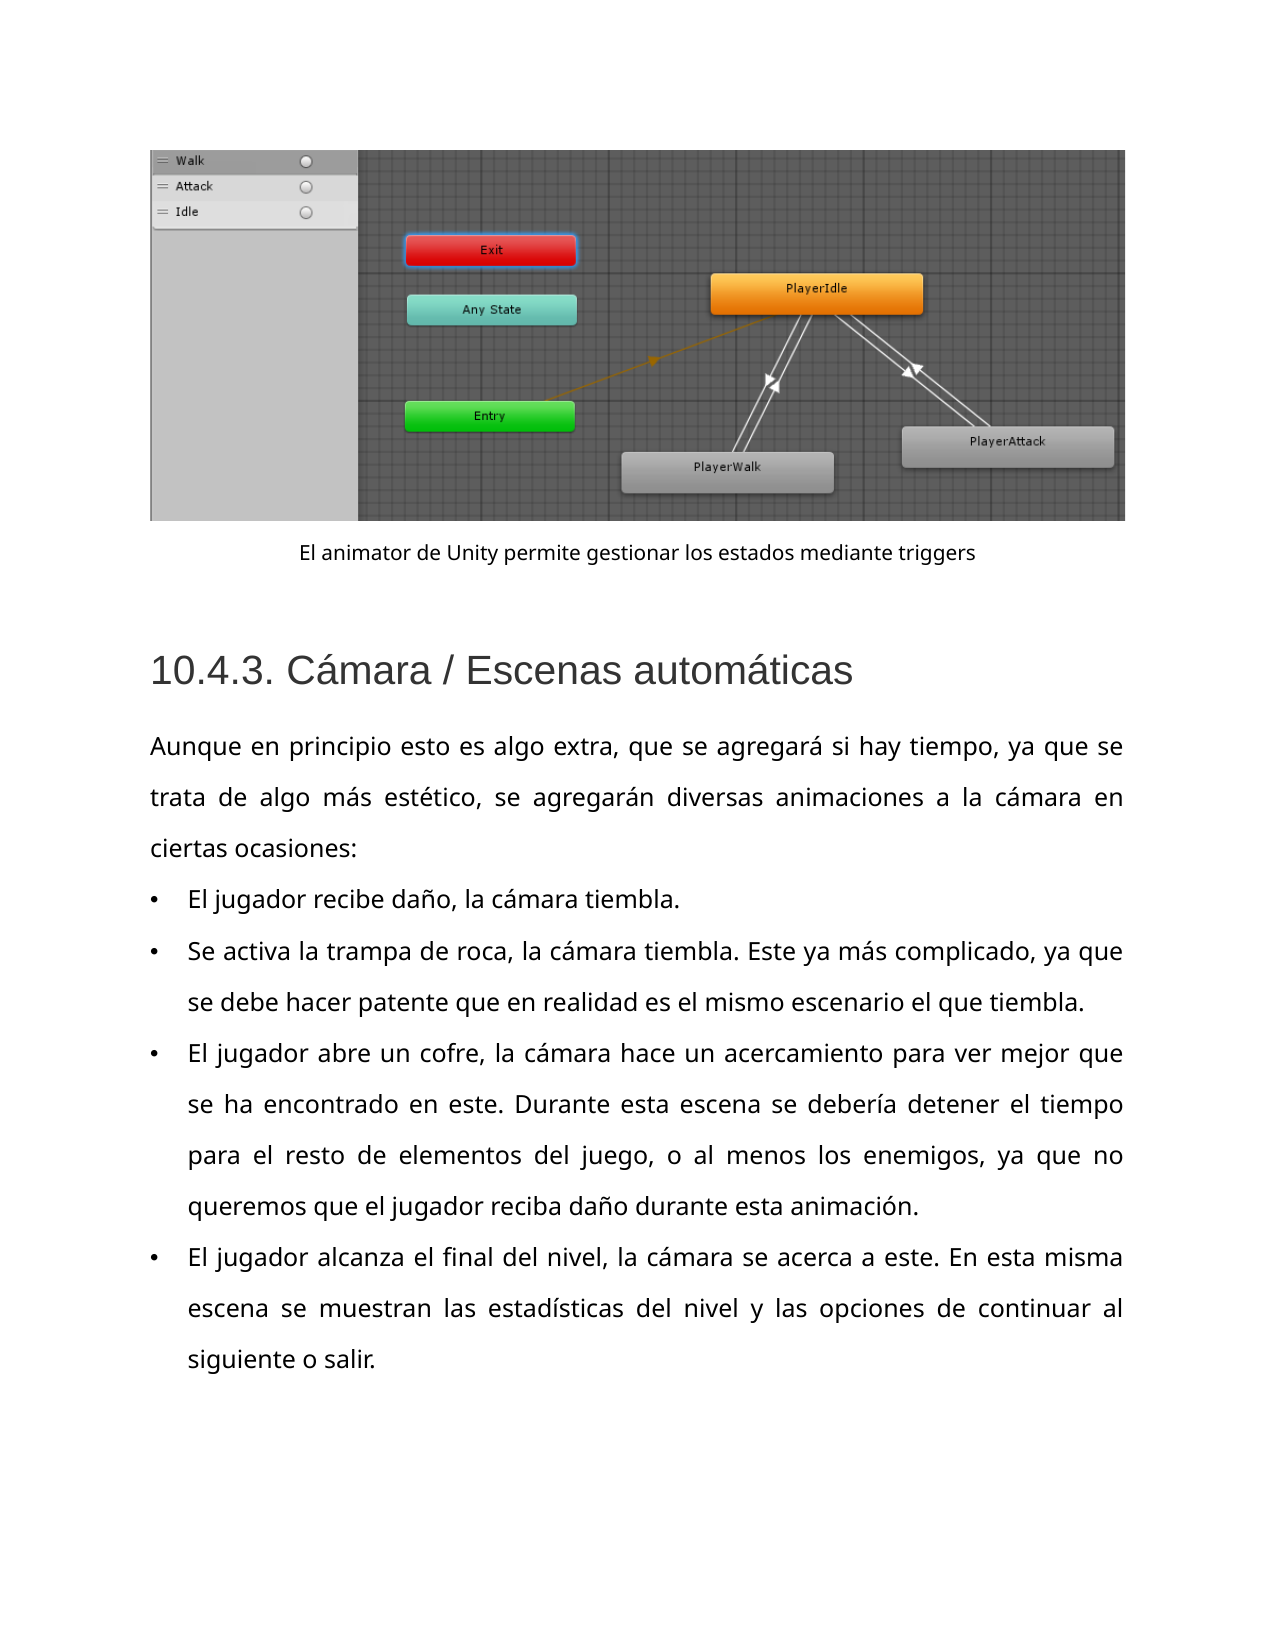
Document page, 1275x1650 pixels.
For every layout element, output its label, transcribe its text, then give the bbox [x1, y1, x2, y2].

subtitle Cámara / Escenas automáticas [150, 646, 1125, 693]
text El animator de Unity permite gestionar los estados mediante triggers [150, 538, 1125, 566]
list El jugador abre un cofre, la cámara hace un acercamiento para ver mejor que se ha encontrado en este. Durante esta escena se debería detener el tiempo para el resto de elementos del juego, o al menos los enemigos, ya que no queremos que el jugador reciba daño durante esta animación. [150, 1035, 1125, 1222]
list El jugador alcanza el final del nivel, la cámara se acerca a este. En esta misma escena se muestran las estadísticas del nivel y las opciones de continuar al siguiente o salir. [150, 1239, 1125, 1376]
text Aunque en principio esto es algo extra, que se agregará si hay tiempo, ya que se trata de algo más estético, se agregarán diversas animaciones a la cámara en ciertas ocasiones: [150, 729, 1125, 865]
list Se activa la trampa de roca, la cámara tiembla. Este ya más complicado, ya que se debe hacer patente que en realidad es el mismo escenario el que tiembla. [150, 933, 1125, 1018]
list El jugador recibe daño, la cámara tiembla. [150, 882, 1125, 916]
picture [150, 150, 1125, 521]
